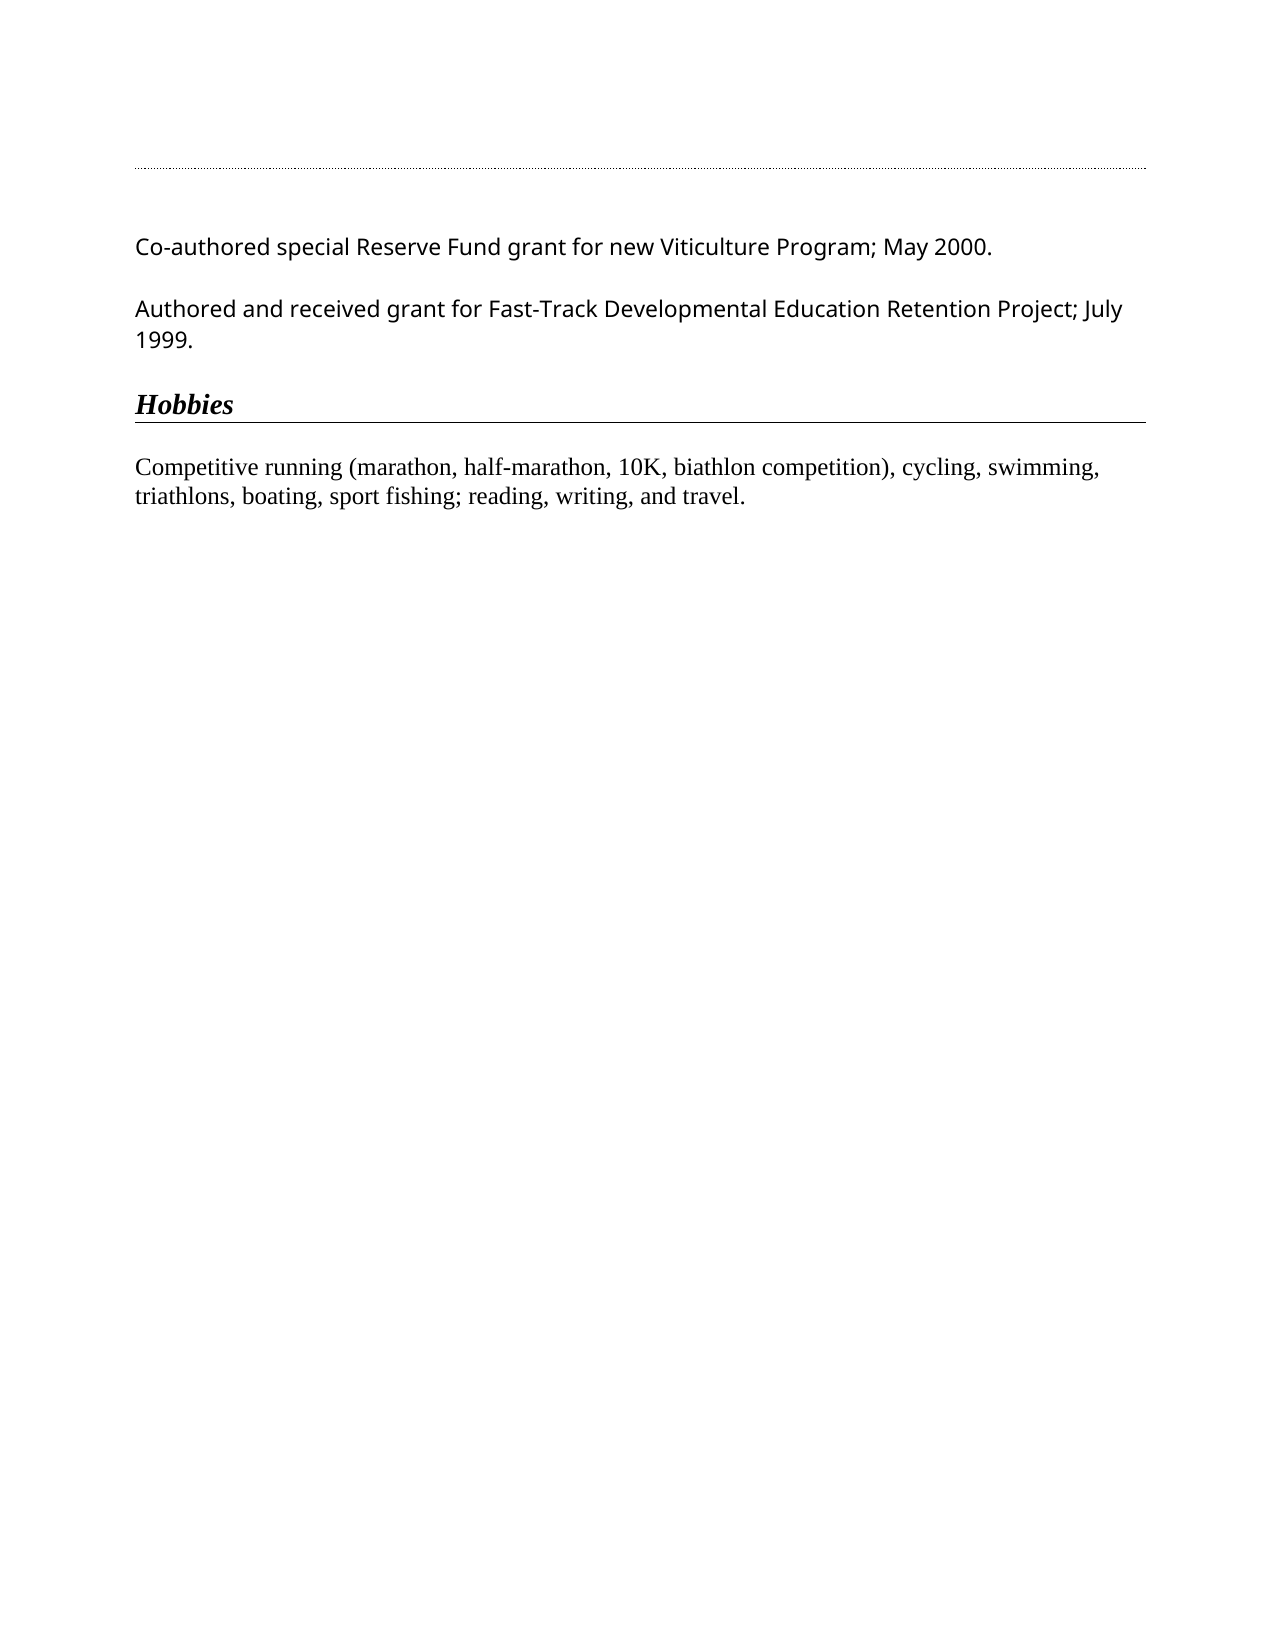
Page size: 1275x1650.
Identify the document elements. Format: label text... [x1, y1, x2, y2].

text Competitive running (marathon, half-marathon, 10K, biathlon competition), cycling, swimming, triathlons, boating, sport fishing; reading, writing, and travel. [135, 452, 1146, 510]
text Co-authored special Reserve Fund grant for new Viticulture Program; May 2000. [135, 231, 1146, 262]
text Authored and received grant for Fast-Track Developmental Education Retention Project; July 1999. [135, 293, 1146, 356]
text Hobbies [135, 387, 1146, 422]
